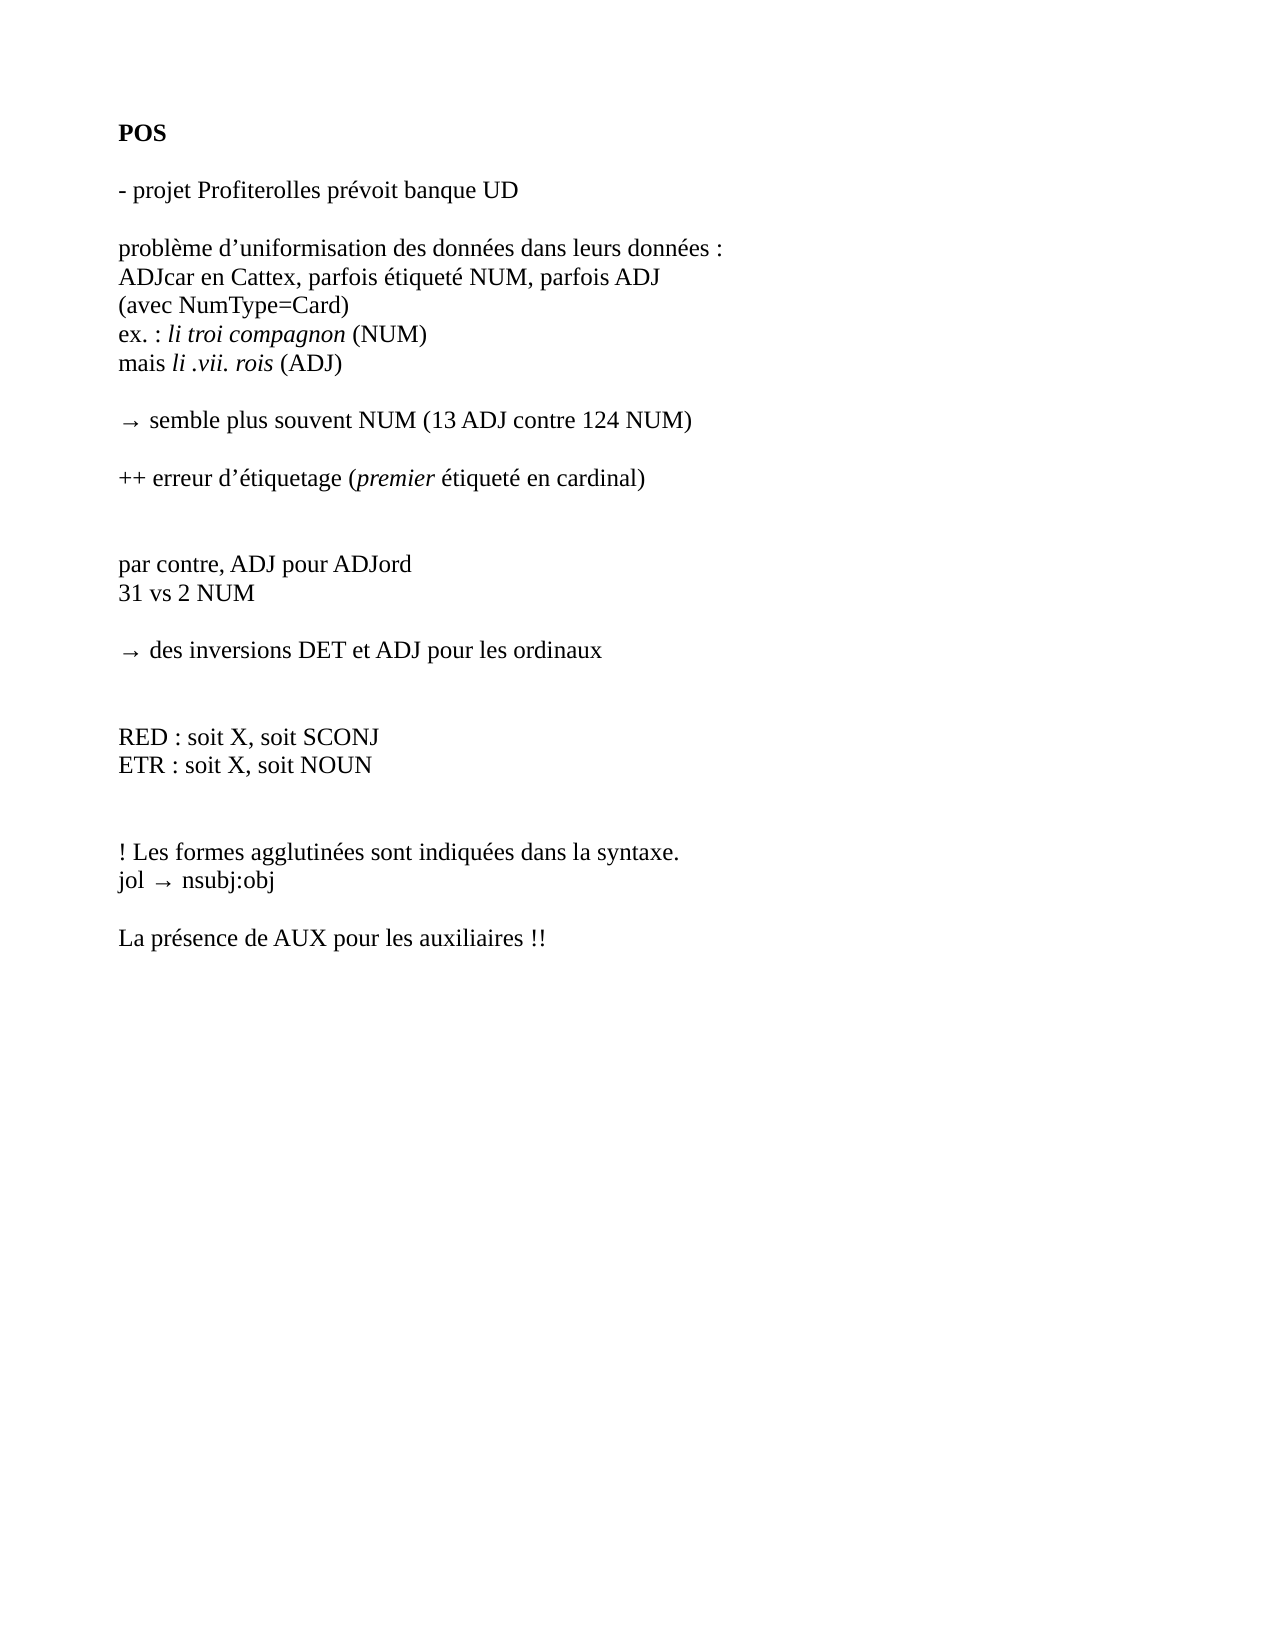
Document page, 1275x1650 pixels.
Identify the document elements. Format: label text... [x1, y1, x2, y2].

text - projet Profiterolles prévoit banque UD [118, 176, 1157, 204]
text ++ erreur d’étiquetage (premier étiqueté en cardinal) [118, 463, 1157, 492]
text ETR : soit X, soit NOUN [118, 751, 1157, 779]
text POS [118, 118, 1157, 147]
text ! Les formes agglutinées sont indiquées dans la syntaxe. [118, 837, 1157, 866]
text → semble plus souvent NUM (13 ADJ contre 124 NUM) [118, 406, 1157, 434]
text (avec NumType=Card) [118, 291, 1157, 319]
text par contre, ADJ pour ADJord [118, 549, 1157, 578]
text mais li .vii. rois (ADJ) [118, 348, 1157, 377]
text RED : soit X, soit SCONJ [118, 722, 1157, 751]
text → des inversions DET et ADJ pour les ordinaux [118, 636, 1157, 664]
text 31 vs 2 NUM [118, 578, 1157, 607]
text problème d’uniformisation des données dans leurs données : [118, 233, 1157, 262]
text ex. : li troi compagnon (NUM) [118, 319, 1157, 348]
text La présence de AUX pour les auxiliaires !! [118, 923, 1157, 952]
text ADJcar en Cattex, parfois étiqueté NUM, parfois ADJ [118, 262, 1157, 291]
text jol → nsubj:obj [118, 866, 1157, 894]
